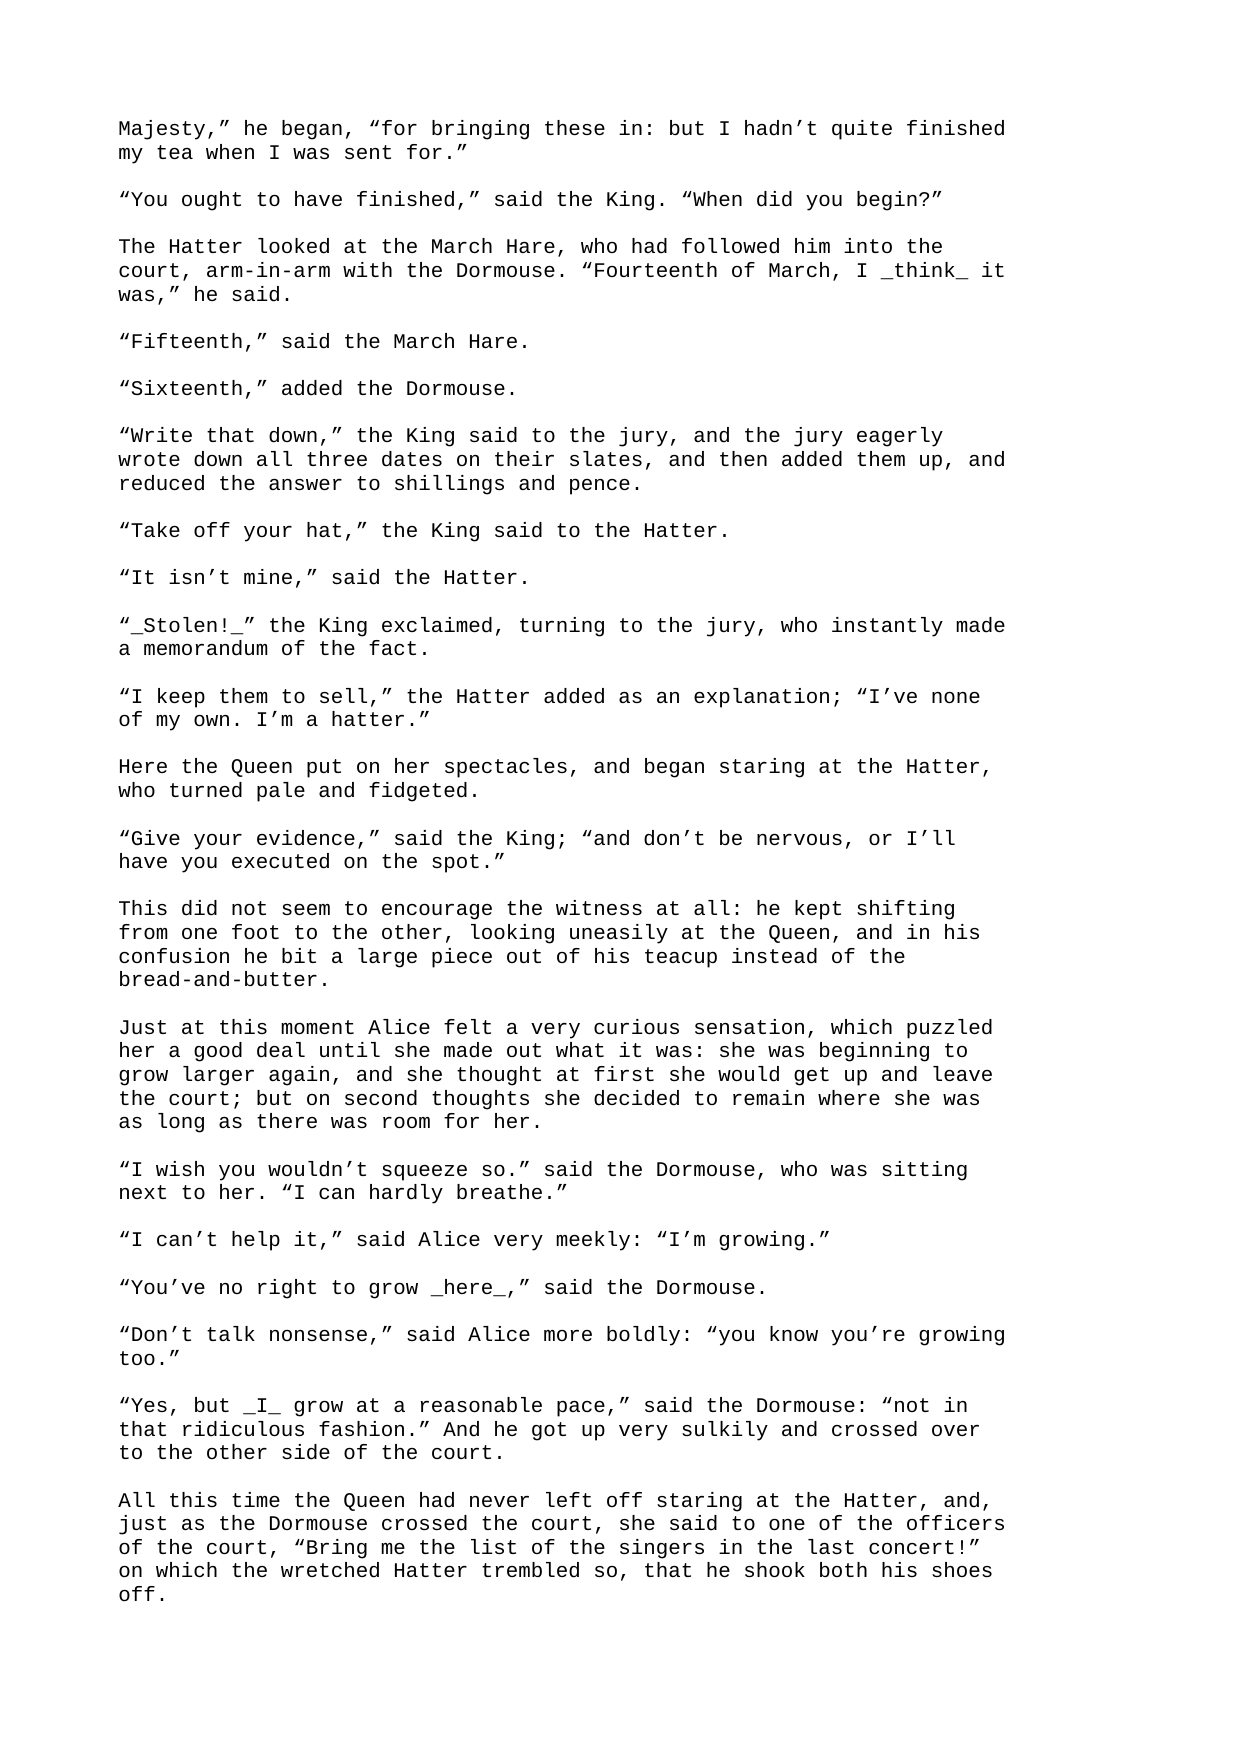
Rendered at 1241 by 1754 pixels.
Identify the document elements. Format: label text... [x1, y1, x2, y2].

text of the court, “Bring me the list of the singers in the last concert!” [118, 1537, 1122, 1561]
text next to her. “I can hardly breathe.” [118, 1182, 1122, 1206]
text Here the Queen put on her spectacles, and began staring at the Hatter, [118, 757, 1122, 780]
text confusion he bit a large piece out of his teacup instead of the [118, 946, 1122, 969]
text bread-and-butter. [118, 969, 1122, 993]
text “I can’t help it,” said Alice very meekly: “I’m growing.” [118, 1229, 1122, 1253]
text court, arm-in-arm with the Dormouse. “Fourteenth of March, I _think_ it [118, 260, 1122, 284]
text “_Stolen!_” the King exclaimed, turning to the jury, who instantly made [118, 615, 1122, 638]
text a memorandum of the fact. [118, 638, 1122, 662]
text who turned pale and fidgeted. [118, 780, 1122, 804]
text Just at this moment Alice felt a very curious sensation, which puzzled [118, 1017, 1122, 1040]
text The Hatter looked at the March Hare, who had followed him into the [118, 236, 1122, 260]
text “I wish you wouldn’t squeeze so.” said the Dormouse, who was sitting [118, 1158, 1122, 1182]
text All this time the Queen had never left off staring at the Hatter, and, [118, 1489, 1122, 1513]
text my tea when I was sent for.” [118, 142, 1122, 165]
text “Yes, but _I_ grow at a reasonable pace,” said the Dormouse: “not in [118, 1395, 1122, 1419]
text from one foot to the other, looking uneasily at the Queen, and in his [118, 922, 1122, 946]
text wrote down all three dates on their slates, and then added them up, and [118, 449, 1122, 473]
text “Take off your hat,” the King said to the Hatter. [118, 520, 1122, 544]
text This did not seem to encourage the witness at all: he kept shifting [118, 898, 1122, 922]
text her a good deal until she made out what it was: she was beginning to [118, 1040, 1122, 1064]
text “Sixteenth,” added the Dormouse. [118, 378, 1122, 402]
text as long as there was room for her. [118, 1111, 1122, 1135]
text have you executed on the spot.” [118, 851, 1122, 875]
text of my own. I’m a hatter.” [118, 709, 1122, 733]
text “I keep them to sell,” the Hatter added as an explanation; “I’ve none [118, 686, 1122, 709]
text “Don’t talk nonsense,” said Alice more boldly: “you know you’re growing [118, 1324, 1122, 1348]
text just as the Dormouse crossed the court, she said to one of the officers [118, 1513, 1122, 1537]
text Majesty,” he began, “for bringing these in: but I hadn’t quite finished [118, 118, 1122, 142]
text to the other side of the court. [118, 1442, 1122, 1466]
text was,” he said. [118, 284, 1122, 307]
text that ridiculous fashion.” And he got up very sulkily and crossed over [118, 1419, 1122, 1442]
text reduced the answer to shillings and pence. [118, 473, 1122, 496]
text “Give your evidence,” said the King; “and don’t be nervous, or I’ll [118, 827, 1122, 851]
text grow larger again, and she thought at first she would get up and leave [118, 1064, 1122, 1088]
text the court; but on second thoughts she decided to remain where she was [118, 1088, 1122, 1111]
text “Fifteenth,” said the March Hare. [118, 331, 1122, 354]
text too.” [118, 1348, 1122, 1371]
text on which the wretched Hatter trembled so, that he shook both his shoes [118, 1561, 1122, 1584]
text “You ought to have finished,” said the King. “When did you begin?” [118, 189, 1122, 213]
text “It isn’t mine,” said the Hatter. [118, 567, 1122, 591]
text “You’ve no right to grow _here_,” said the Dormouse. [118, 1277, 1122, 1300]
text “Write that down,” the King said to the jury, and the jury eagerly [118, 426, 1122, 449]
text off. [118, 1584, 1122, 1608]
